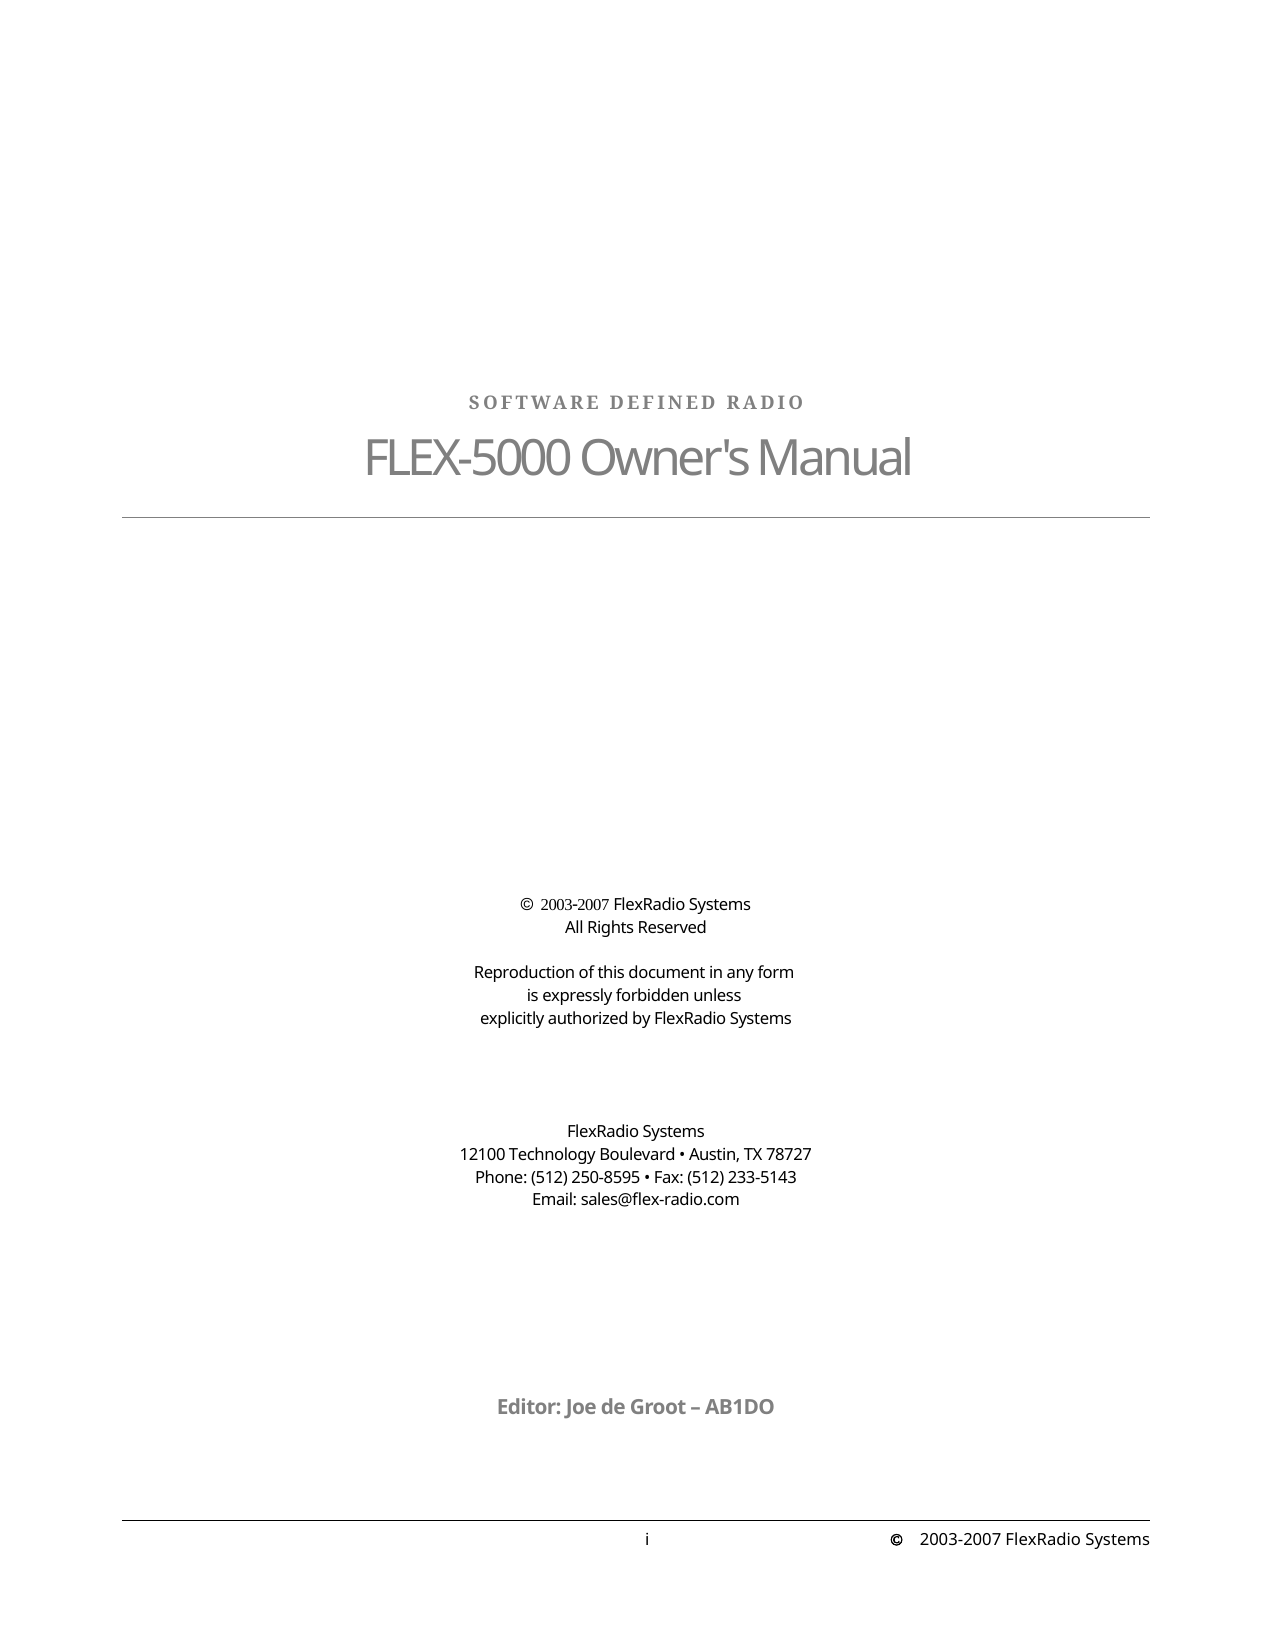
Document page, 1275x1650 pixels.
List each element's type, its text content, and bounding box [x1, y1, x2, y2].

subtitle SOFTWARE DEFINED RADIO [122, 389, 1150, 415]
text All Rights Reserved [122, 916, 1150, 938]
text 12100 Technology Boulevard • Austin, TX 78727 [122, 1143, 1150, 1165]
text Editor: Joe de Groot – AB1DO [122, 1392, 1150, 1421]
text Reproduction of this document in any form is expressly forbidden unless explicitly authorized by FlexRadio Systems [122, 961, 1150, 1029]
text  2003-2007 FlexRadio Systems [122, 893, 1150, 916]
text FlexRadio Systems [122, 1120, 1150, 1143]
text Phone: (512) 250-8595 • Fax: (512) 233-5143 [122, 1165, 1150, 1188]
text Email: sales@flex-radio.com [122, 1188, 1150, 1211]
title FLEX-5000 Owner's Manual [122, 425, 1150, 517]
